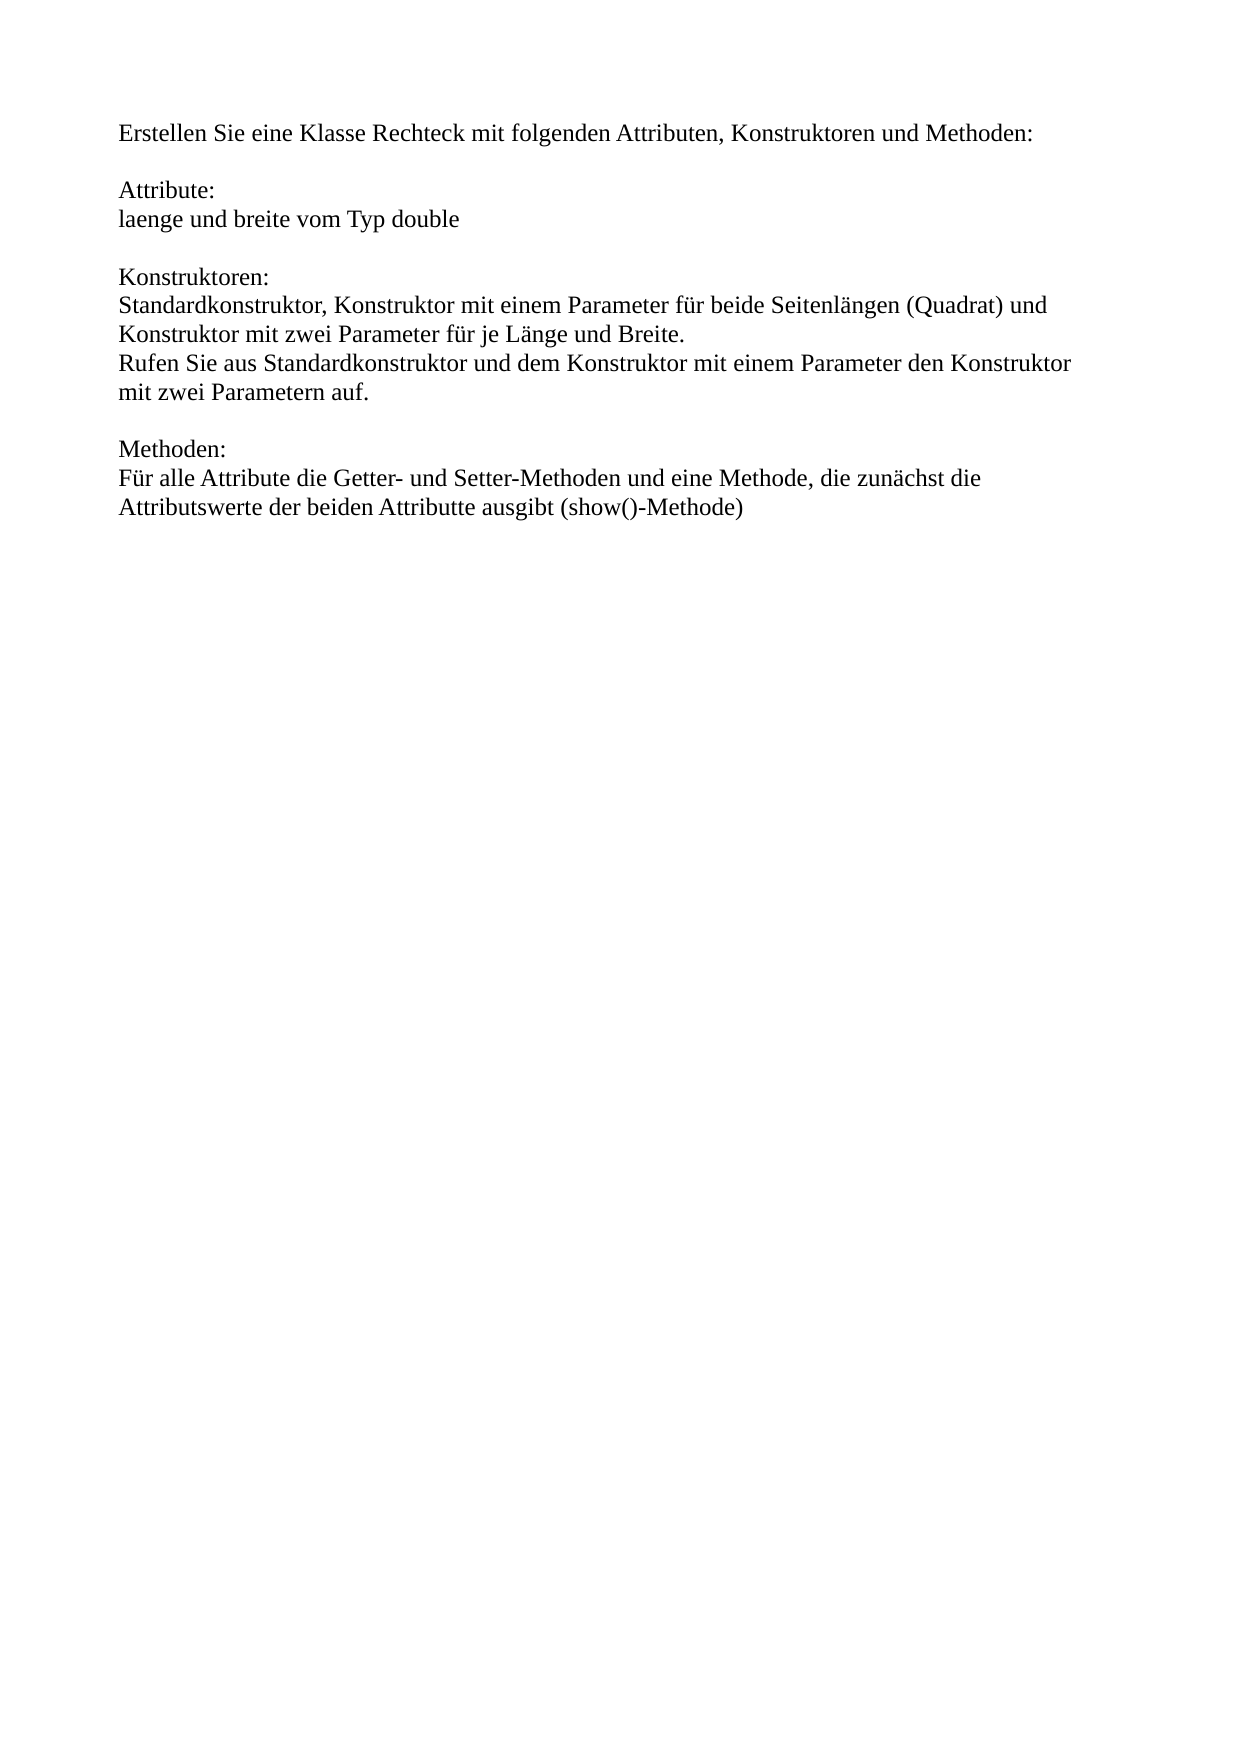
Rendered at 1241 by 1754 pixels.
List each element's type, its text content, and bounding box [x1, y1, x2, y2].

text Attribute: [118, 176, 1122, 204]
text Konstruktor mit zwei Parameter für je Länge und Breite. [118, 319, 1122, 348]
text laenge und breite vom Typ double [118, 204, 1122, 233]
text Rufen Sie aus Standardkonstruktor und dem Konstruktor mit einem Parameter den Konstruktor mit zwei Parametern auf. [118, 348, 1122, 406]
text Standardkonstruktor, Konstruktor mit einem Parameter für beide Seitenlängen (Quadrat) und [118, 291, 1122, 319]
text Erstellen Sie eine Klasse Rechteck mit folgenden Attributen, Konstruktoren und Methoden: [118, 118, 1122, 147]
text Für alle Attribute die Getter- und Setter-Methoden und eine Methode, die zunächst die Attributswerte der beiden Attributte ausgibt (show()-Methode) [118, 463, 1122, 521]
text Konstruktoren: [118, 262, 1122, 291]
text Methoden: [118, 434, 1122, 463]
